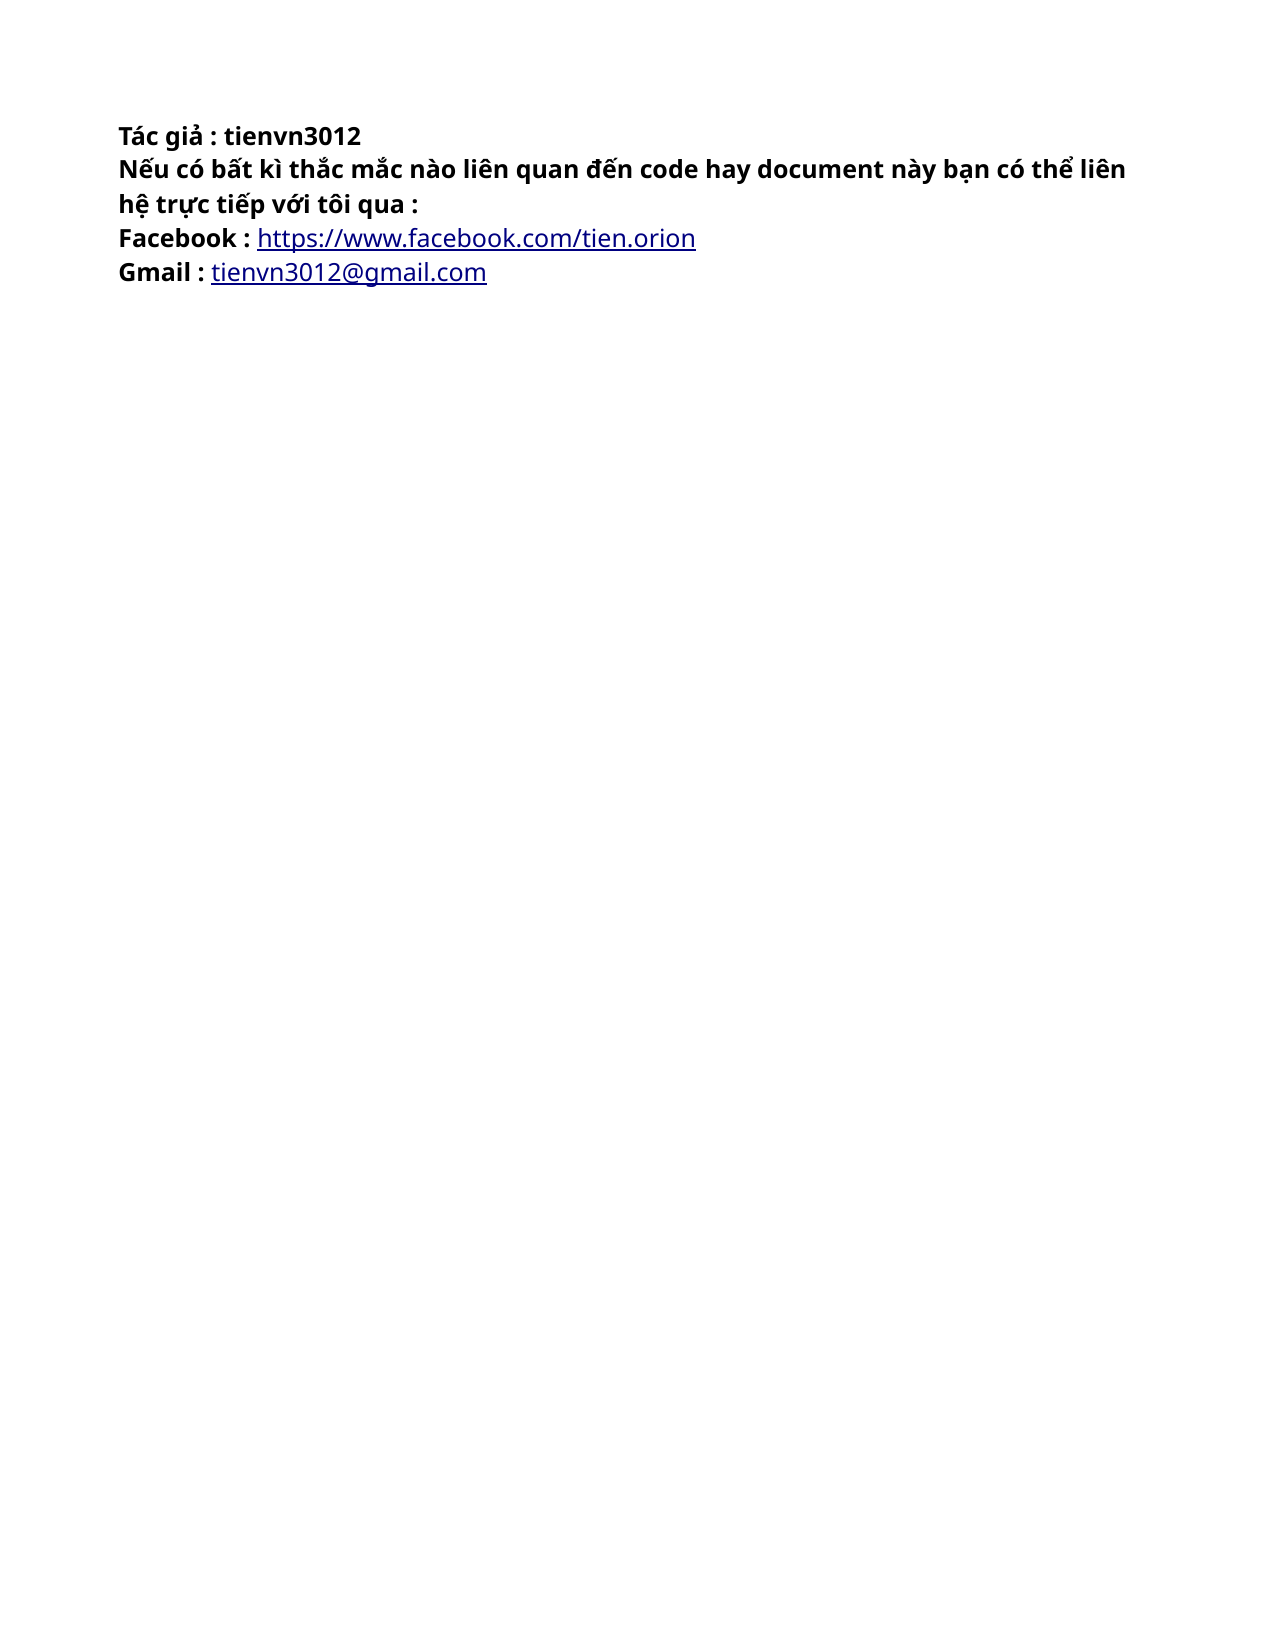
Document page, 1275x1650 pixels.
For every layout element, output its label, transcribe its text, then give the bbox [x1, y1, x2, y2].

text Nếu có bất kì thắc mắc nào liên quan đến code hay document này bạn có thể liên hệ trực tiếp với tôi qua : [118, 152, 1157, 220]
text Tác giả : tienvn3012 [118, 118, 1157, 152]
text Facebook : https://www.facebook.com/tien.orion [118, 220, 1157, 254]
text Gmail : tienvn3012@gmail.com [118, 254, 1157, 288]
